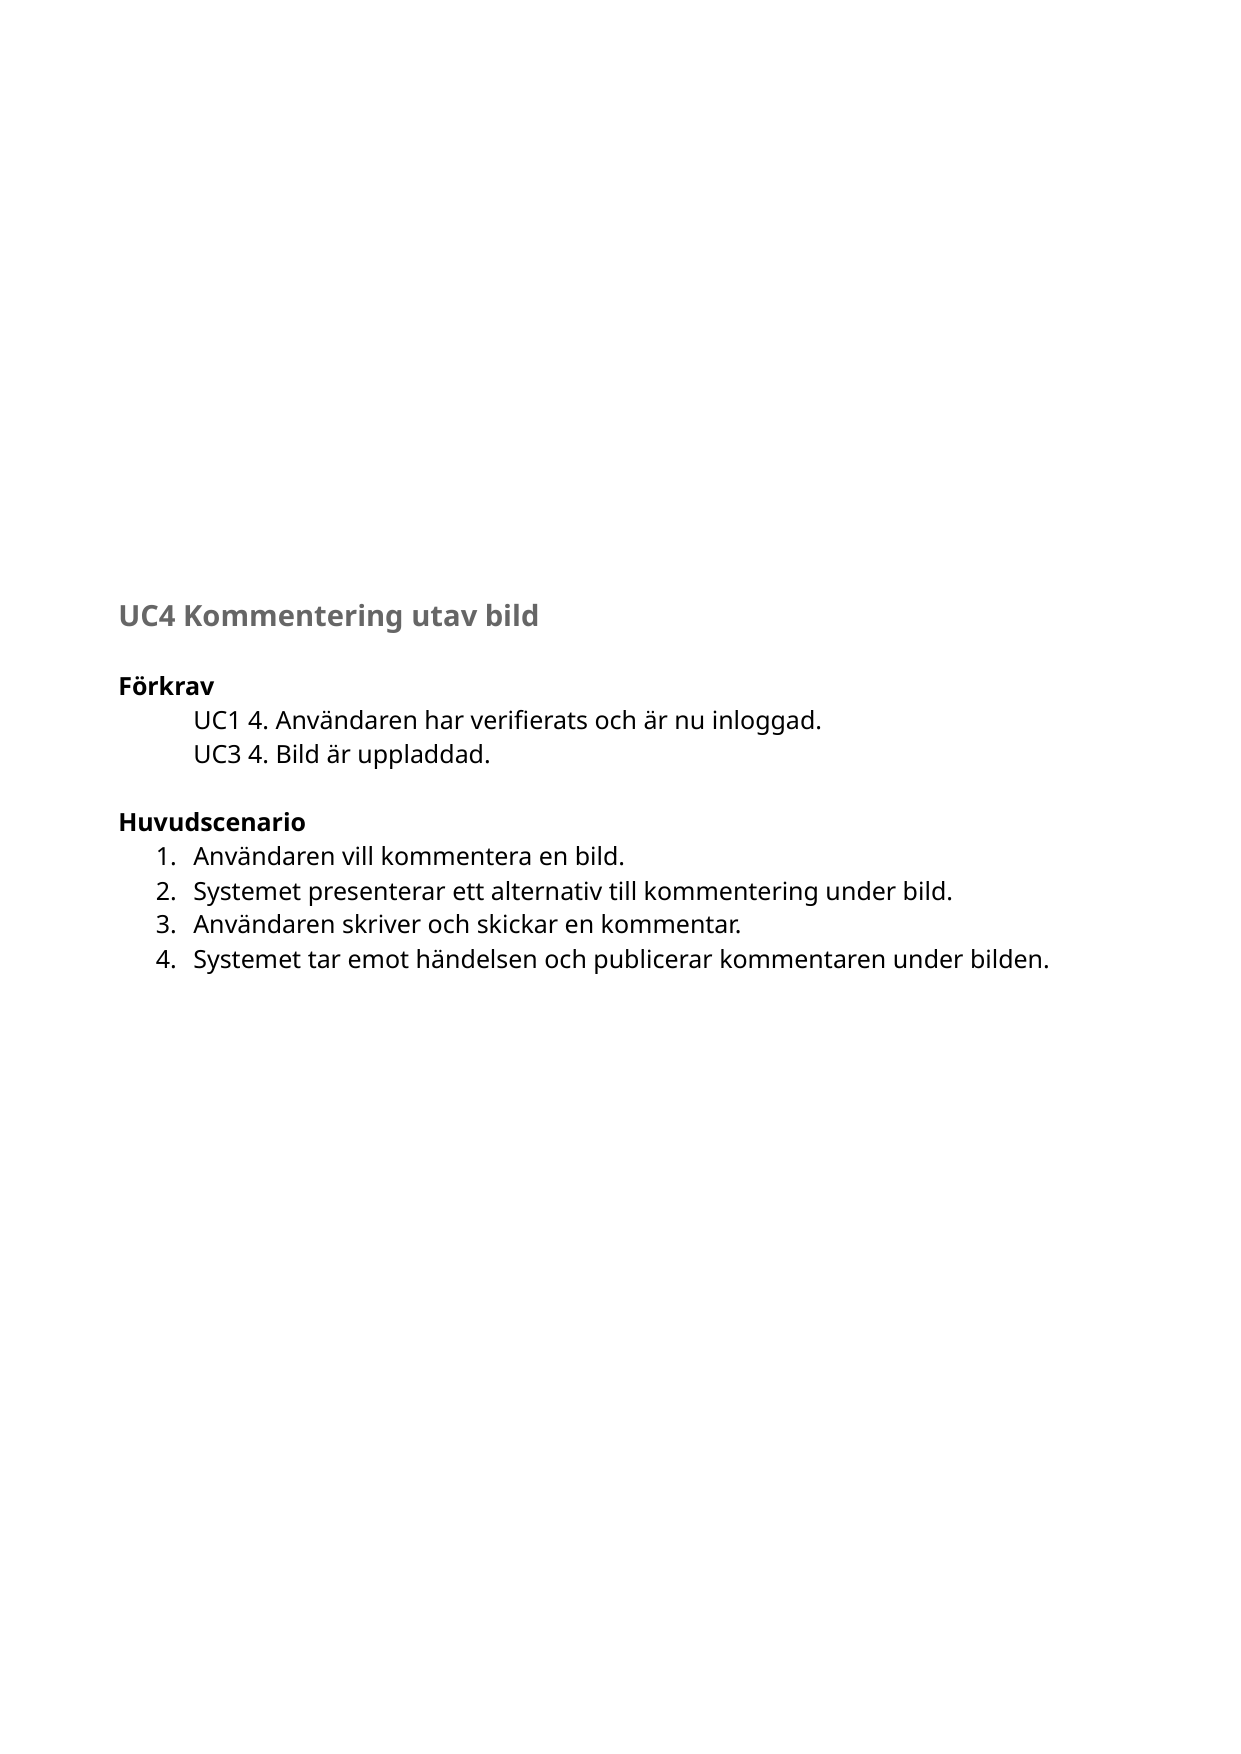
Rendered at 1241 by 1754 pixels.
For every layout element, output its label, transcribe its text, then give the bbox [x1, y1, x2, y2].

list Användaren skriver och skickar en kommentar. [156, 907, 1122, 941]
list Systemet tar emot händelsen och publicerar kommentaren under bilden. [156, 941, 1122, 975]
text Huvudscenario [118, 805, 1122, 839]
text UC4 Kommentering utav bild [118, 595, 1122, 635]
list UC1 4. Användaren har verifierats och är nu inloggad. [156, 703, 1122, 737]
list Användaren vill kommentera en bild. [156, 839, 1122, 873]
text Förkrav [118, 669, 1122, 703]
list UC3 4. Bild är uppladdad. [156, 737, 1122, 771]
list Systemet presenterar ett alternativ till kommentering under bild. [156, 873, 1122, 907]
